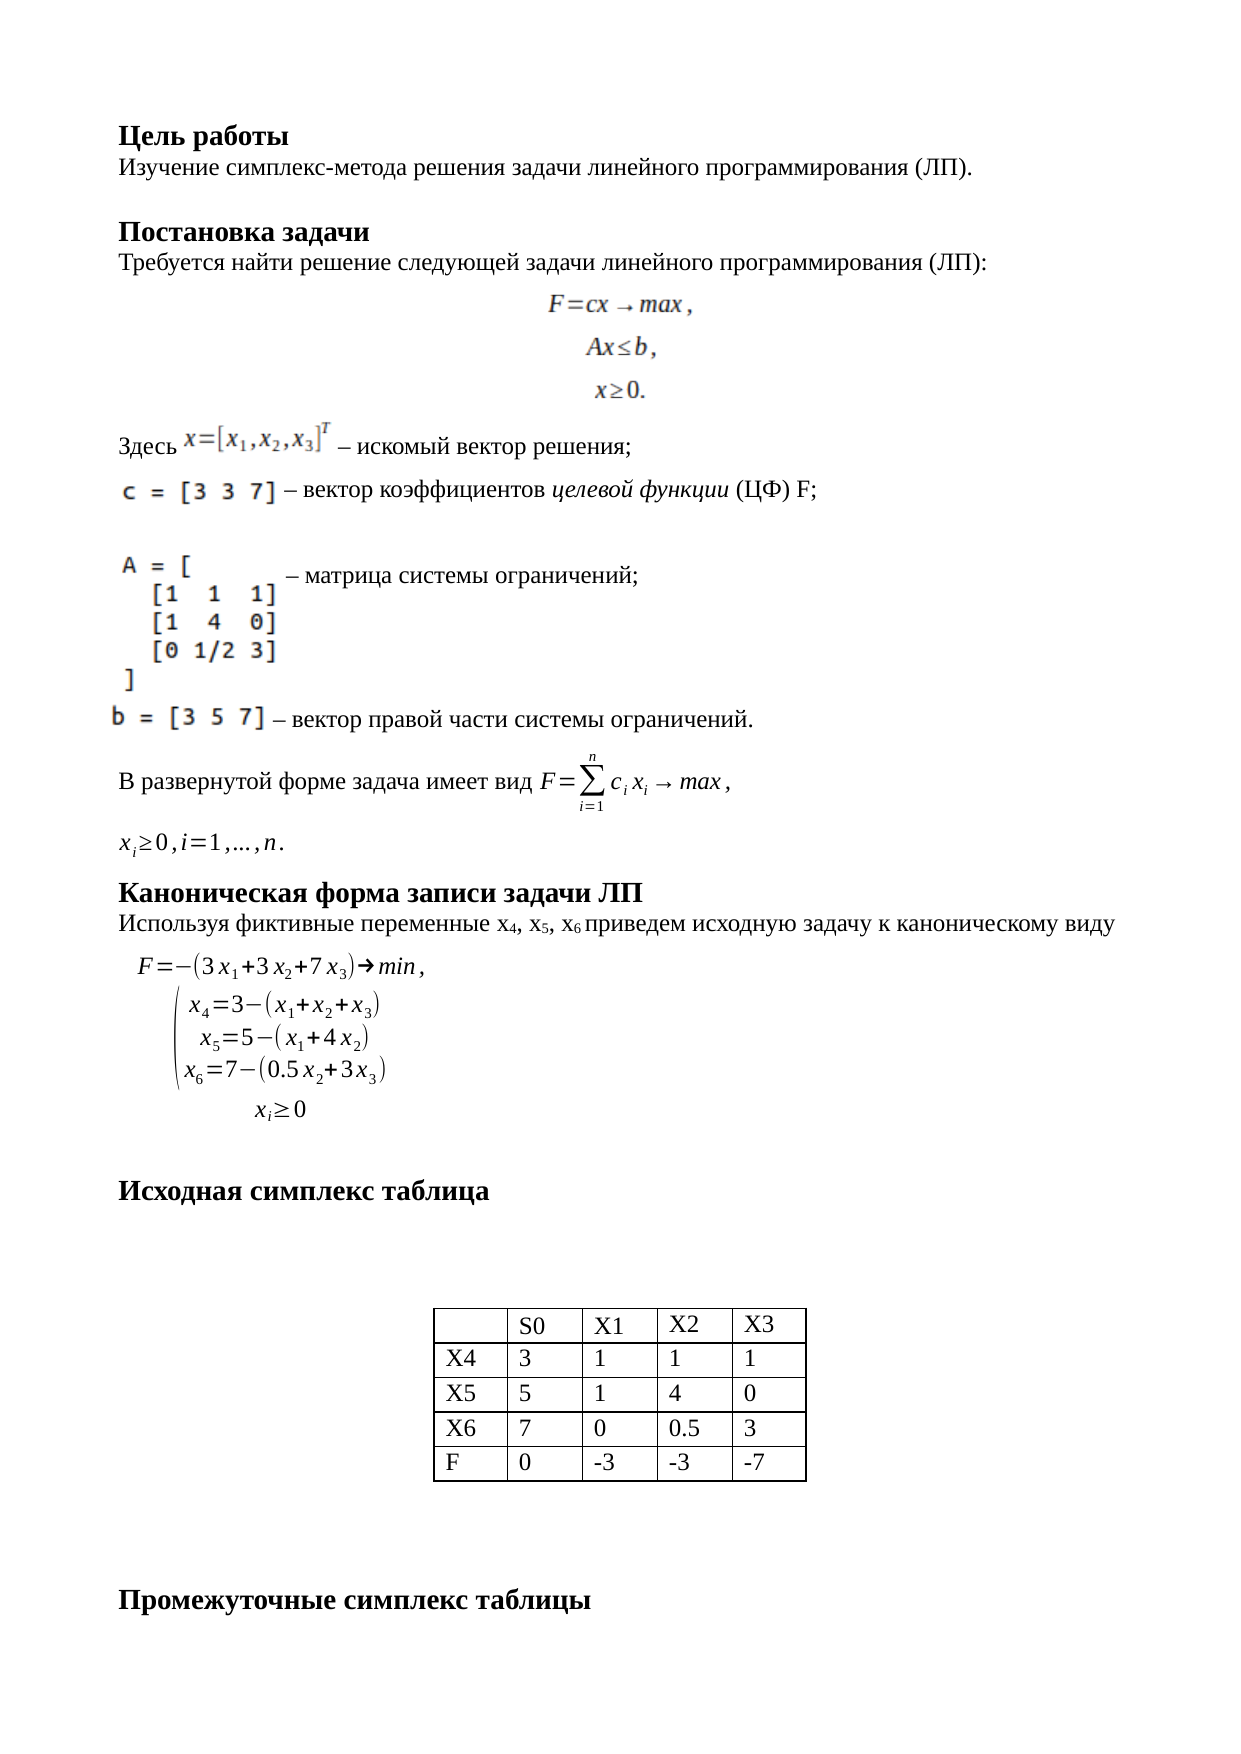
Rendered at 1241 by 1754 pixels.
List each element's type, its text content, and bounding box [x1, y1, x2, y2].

text Каноническая форма записи задачи ЛП [118, 875, 1122, 908]
table_cell 0 [508, 1447, 582, 1480]
table_header S0 [508, 1309, 582, 1342]
table_cell X4 [435, 1344, 507, 1377]
text Постановка задачи [118, 214, 1122, 247]
text Изучение симплекс-метода решения задачи линейного программирования (ЛП). [118, 152, 1122, 180]
text Требуется найти решение следующей задачи линейного программирования (ЛП): [118, 247, 1122, 276]
picture [584, 333, 657, 362]
text В развернутой форме задача имеет вид [118, 747, 1122, 814]
table_cell 0 [583, 1413, 657, 1446]
table_cell 3 [733, 1413, 805, 1446]
picture [547, 290, 693, 319]
table_cell -3 [583, 1447, 657, 1480]
text Используя фиктивные переменные x4, x5, x6 приведем исходную задачу к каноническому виду [118, 908, 1122, 937]
picture [183, 420, 332, 455]
table_cell 0 [733, 1378, 805, 1411]
table_cell 1 [658, 1344, 732, 1377]
table_header X1 [583, 1309, 657, 1342]
table_header X3 [733, 1309, 805, 1342]
table_cell 5 [508, 1378, 582, 1411]
table_cell 0.5 [658, 1413, 732, 1446]
table_header X2 [658, 1309, 732, 1342]
table_header [435, 1309, 507, 1342]
table_cell X5 [435, 1378, 507, 1411]
table_cell -3 [658, 1447, 732, 1480]
table_cell 4 [658, 1378, 732, 1411]
table_cell 1 [733, 1344, 805, 1377]
table_cell 7 [508, 1413, 582, 1446]
text Здесь – искомый вектор решения; [118, 420, 1122, 460]
table_cell -7 [733, 1447, 805, 1480]
text Промежуточные симплекс таблицы [118, 1582, 1122, 1616]
text Исходная симплекс таблица [118, 1173, 1122, 1293]
text – матрица системы ограничений; [280, 560, 1122, 589]
table_cell 3 [508, 1344, 582, 1377]
picture [118, 551, 280, 696]
table_cell 1 [583, 1378, 657, 1411]
picture [594, 376, 646, 405]
text – вектор коэффициентов целевой функции (ЦФ) F; [278, 474, 1122, 503]
table_cell 1 [583, 1344, 657, 1377]
text Цель работы [118, 118, 1122, 152]
table_cell F [435, 1447, 507, 1480]
text – вектор правой части системы ограничений. [267, 704, 1122, 733]
picture [118, 474, 278, 509]
table_cell X6 [435, 1413, 507, 1446]
picture [110, 703, 267, 735]
